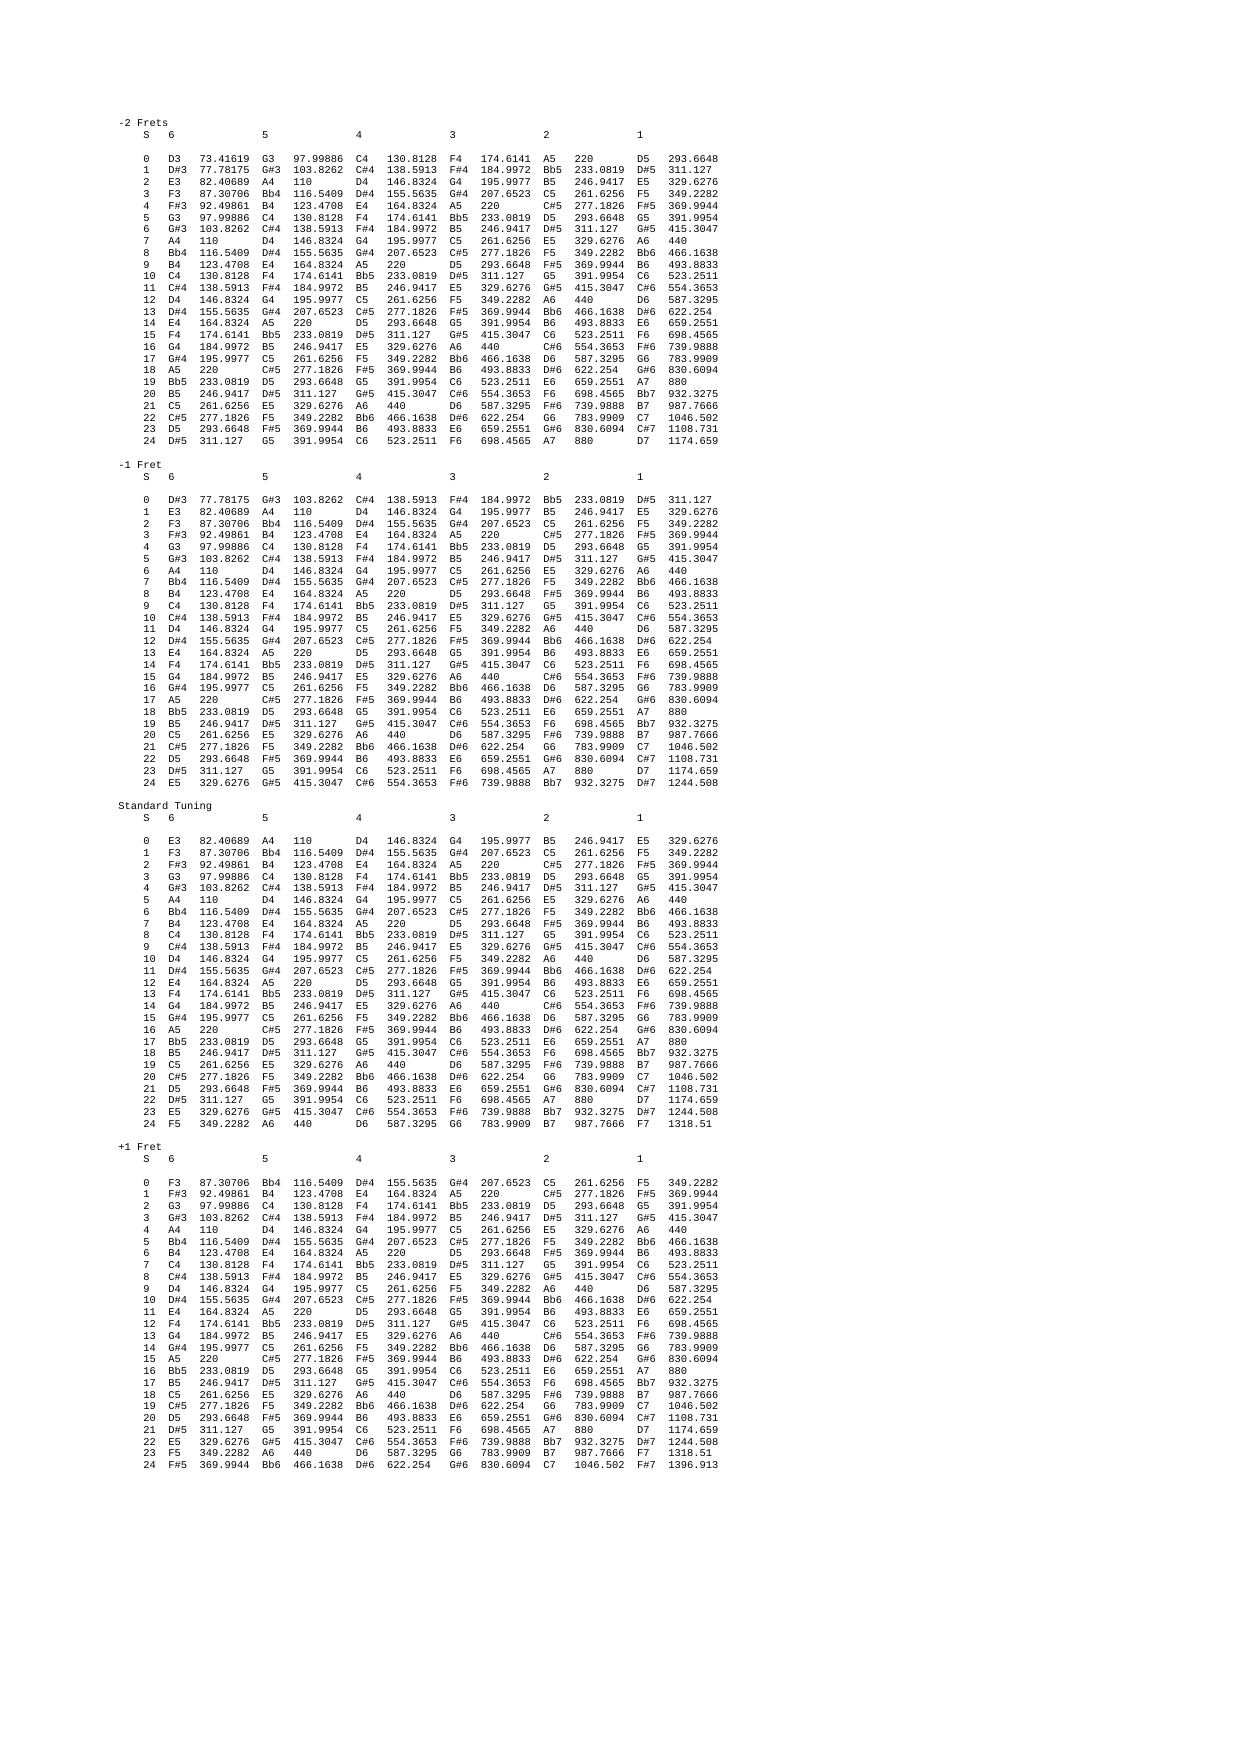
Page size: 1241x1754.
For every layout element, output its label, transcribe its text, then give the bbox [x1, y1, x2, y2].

text 20 D5 293.6648 F#5 369.9944 B6 493.8833 E6 659.2551 G#6 830.6094 C#7 1108.731 [118, 1413, 1122, 1425]
text 9 C#4 138.5913 F#4 184.9972 B5 246.9417 E5 329.6276 G#5 415.3047 C#6 554.3653 [118, 942, 1122, 954]
text 8 Bb4 116.5409 D#4 155.5635 G#4 207.6523 C#5 277.1826 F5 349.2282 Bb6 466.1638 [118, 248, 1122, 259]
text Standard Tuning [118, 801, 1122, 813]
text 23 D5 293.6648 F#5 369.9944 B6 493.8833 E6 659.2551 G#6 830.6094 C#7 1108.731 [118, 424, 1122, 436]
text 17 Bb5 233.0819 D5 293.6648 G5 391.9954 C6 523.2511 E6 659.2551 A7 880 [118, 1036, 1122, 1048]
text 1 D#3 77.78175 G#3 103.8262 C#4 138.5913 F#4 184.9972 Bb5 233.0819 D#5 311.127 [118, 165, 1122, 177]
text 7 C4 130.8128 F4 174.6141 Bb5 233.0819 D#5 311.127 G5 391.9954 C6 523.2511 [118, 1260, 1122, 1272]
text 2 E3 82.40689 A4 110 D4 146.8324 G4 195.9977 B5 246.9417 E5 329.6276 [118, 177, 1122, 189]
text 6 Bb4 116.5409 D#4 155.5635 G#4 207.6523 C#5 277.1826 F5 349.2282 Bb6 466.1638 [118, 907, 1122, 918]
text 22 D5 293.6648 F#5 369.9944 B6 493.8833 E6 659.2551 G#6 830.6094 C#7 1108.731 [118, 754, 1122, 766]
text 14 E4 164.8324 A5 220 D5 293.6648 G5 391.9954 B6 493.8833 E6 659.2551 [118, 318, 1122, 330]
text 5 Bb4 116.5409 D#4 155.5635 G#4 207.6523 C#5 277.1826 F5 349.2282 Bb6 466.1638 [118, 1236, 1122, 1248]
text 0 D#3 77.78175 G#3 103.8262 C#4 138.5913 F#4 184.9972 Bb5 233.0819 D#5 311.127 [118, 495, 1122, 507]
text 4 F#3 92.49861 B4 123.4708 E4 164.8324 A5 220 C#5 277.1826 F#5 369.9944 [118, 201, 1122, 212]
text 11 D4 146.8324 G4 195.9977 C5 261.6256 F5 349.2282 A6 440 D6 587.3295 [118, 624, 1122, 636]
text 6 B4 123.4708 E4 164.8324 A5 220 D5 293.6648 F#5 369.9944 B6 493.8833 [118, 1248, 1122, 1260]
text 10 C#4 138.5913 F#4 184.9972 B5 246.9417 E5 329.6276 G#5 415.3047 C#6 554.3653 [118, 612, 1122, 624]
text 15 G#4 195.9977 C5 261.6256 F5 349.2282 Bb6 466.1638 D6 587.3295 G6 783.9909 [118, 1013, 1122, 1024]
text 8 B4 123.4708 E4 164.8324 A5 220 D5 293.6648 F#5 369.9944 B6 493.8833 [118, 589, 1122, 601]
text 13 G4 184.9972 B5 246.9417 E5 329.6276 A6 440 C#6 554.3653 F#6 739.9888 [118, 1331, 1122, 1342]
text 19 C#5 277.1826 F5 349.2282 Bb6 466.1638 D#6 622.254 G6 783.9909 C7 1046.502 [118, 1401, 1122, 1413]
text 15 A5 220 C#5 277.1826 F#5 369.9944 B6 493.8833 D#6 622.254 G#6 830.6094 [118, 1354, 1122, 1366]
text S 6 5 4 3 2 1 [118, 813, 1122, 824]
text 7 B4 123.4708 E4 164.8324 A5 220 D5 293.6648 F#5 369.9944 B6 493.8833 [118, 918, 1122, 930]
text 2 G3 97.99886 C4 130.8128 F4 174.6141 Bb5 233.0819 D5 293.6648 G5 391.9954 [118, 1201, 1122, 1213]
text 17 B5 246.9417 D#5 311.127 G#5 415.3047 C#6 554.3653 F6 698.4565 Bb7 932.3275 [118, 1378, 1122, 1389]
text 21 C5 261.6256 E5 329.6276 A6 440 D6 587.3295 F#6 739.9888 B7 987.7666 [118, 401, 1122, 412]
text 0 D3 73.41619 G3 97.99886 C4 130.8128 F4 174.6141 A5 220 D5 293.6648 [118, 153, 1122, 165]
text 3 F3 87.30706 Bb4 116.5409 D#4 155.5635 G#4 207.6523 C5 261.6256 F5 349.2282 [118, 189, 1122, 201]
text 9 C4 130.8128 F4 174.6141 Bb5 233.0819 D#5 311.127 G5 391.9954 C6 523.2511 [118, 601, 1122, 612]
text 5 G#3 103.8262 C#4 138.5913 F#4 184.9972 B5 246.9417 D#5 311.127 G#5 415.3047 [118, 554, 1122, 565]
text 12 F4 174.6141 Bb5 233.0819 D#5 311.127 G#5 415.3047 C6 523.2511 F6 698.4565 [118, 1319, 1122, 1331]
text 18 C5 261.6256 E5 329.6276 A6 440 D6 587.3295 F#6 739.9888 B7 987.7666 [118, 1389, 1122, 1401]
text 19 C5 261.6256 E5 329.6276 A6 440 D6 587.3295 F#6 739.9888 B7 987.7666 [118, 1060, 1122, 1072]
text -1 Fret [118, 459, 1122, 471]
text 14 F4 174.6141 Bb5 233.0819 D#5 311.127 G#5 415.3047 C6 523.2511 F6 698.4565 [118, 659, 1122, 671]
text 15 G4 184.9972 B5 246.9417 E5 329.6276 A6 440 C#6 554.3653 F#6 739.9888 [118, 671, 1122, 683]
text 0 F3 87.30706 Bb4 116.5409 D#4 155.5635 G#4 207.6523 C5 261.6256 F5 349.2282 [118, 1177, 1122, 1189]
text 24 E5 329.6276 G#5 415.3047 C#6 554.3653 F#6 739.9888 Bb7 932.3275 D#7 1244.508 [118, 777, 1122, 789]
text 18 B5 246.9417 D#5 311.127 G#5 415.3047 C#6 554.3653 F6 698.4565 Bb7 932.3275 [118, 1048, 1122, 1060]
text 12 D4 146.8324 G4 195.9977 C5 261.6256 F5 349.2282 A6 440 D6 587.3295 [118, 295, 1122, 306]
text 23 F5 349.2282 A6 440 D6 587.3295 G6 783.9909 B7 987.7666 F7 1318.51 [118, 1448, 1122, 1460]
text 2 F#3 92.49861 B4 123.4708 E4 164.8324 A5 220 C#5 277.1826 F#5 369.9944 [118, 860, 1122, 871]
text S 6 5 4 3 2 1 [118, 471, 1122, 483]
text S 6 5 4 3 2 1 [118, 130, 1122, 142]
text 20 C5 261.6256 E5 329.6276 A6 440 D6 587.3295 F#6 739.9888 B7 987.7666 [118, 730, 1122, 742]
text 9 B4 123.4708 E4 164.8324 A5 220 D5 293.6648 F#5 369.9944 B6 493.8833 [118, 259, 1122, 271]
text 11 C#4 138.5913 F#4 184.9972 B5 246.9417 E5 329.6276 G#5 415.3047 C#6 554.3653 [118, 283, 1122, 295]
text 7 Bb4 116.5409 D#4 155.5635 G#4 207.6523 C#5 277.1826 F5 349.2282 Bb6 466.1638 [118, 577, 1122, 589]
text 19 Bb5 233.0819 D5 293.6648 G5 391.9954 C6 523.2511 E6 659.2551 A7 880 [118, 377, 1122, 389]
text 8 C#4 138.5913 F#4 184.9972 B5 246.9417 E5 329.6276 G#5 415.3047 C#6 554.3653 [118, 1272, 1122, 1283]
text -2 Frets [118, 118, 1122, 130]
text 9 D4 146.8324 G4 195.9977 C5 261.6256 F5 349.2282 A6 440 D6 587.3295 [118, 1283, 1122, 1295]
text 22 D#5 311.127 G5 391.9954 C6 523.2511 F6 698.4565 A7 880 D7 1174.659 [118, 1095, 1122, 1107]
text 17 A5 220 C#5 277.1826 F#5 369.9944 B6 493.8833 D#6 622.254 G#6 830.6094 [118, 695, 1122, 707]
text 0 E3 82.40689 A4 110 D4 146.8324 G4 195.9977 B5 246.9417 E5 329.6276 [118, 836, 1122, 848]
text 13 E4 164.8324 A5 220 D5 293.6648 G5 391.9954 B6 493.8833 E6 659.2551 [118, 648, 1122, 659]
text 7 A4 110 D4 146.8324 G4 195.9977 C5 261.6256 E5 329.6276 A6 440 [118, 236, 1122, 248]
text 2 F3 87.30706 Bb4 116.5409 D#4 155.5635 G#4 207.6523 C5 261.6256 F5 349.2282 [118, 518, 1122, 530]
text 21 D5 293.6648 F#5 369.9944 B6 493.8833 E6 659.2551 G#6 830.6094 C#7 1108.731 [118, 1083, 1122, 1095]
text 15 F4 174.6141 Bb5 233.0819 D#5 311.127 G#5 415.3047 C6 523.2511 F6 698.4565 [118, 330, 1122, 342]
text 24 F5 349.2282 A6 440 D6 587.3295 G6 783.9909 B7 987.7666 F7 1318.51 [118, 1119, 1122, 1130]
text 3 G3 97.99886 C4 130.8128 F4 174.6141 Bb5 233.0819 D5 293.6648 G5 391.9954 [118, 871, 1122, 883]
text 17 G#4 195.9977 C5 261.6256 F5 349.2282 Bb6 466.1638 D6 587.3295 G6 783.9909 [118, 353, 1122, 365]
text 11 D#4 155.5635 G#4 207.6523 C#5 277.1826 F#5 369.9944 Bb6 466.1638 D#6 622.254 [118, 966, 1122, 977]
text 16 G4 184.9972 B5 246.9417 E5 329.6276 A6 440 C#6 554.3653 F#6 739.9888 [118, 342, 1122, 353]
text 10 C4 130.8128 F4 174.6141 Bb5 233.0819 D#5 311.127 G5 391.9954 C6 523.2511 [118, 271, 1122, 283]
text 4 G3 97.99886 C4 130.8128 F4 174.6141 Bb5 233.0819 D5 293.6648 G5 391.9954 [118, 542, 1122, 554]
text 5 A4 110 D4 146.8324 G4 195.9977 C5 261.6256 E5 329.6276 A6 440 [118, 895, 1122, 907]
text 24 D#5 311.127 G5 391.9954 C6 523.2511 F6 698.4565 A7 880 D7 1174.659 [118, 436, 1122, 448]
text 16 G#4 195.9977 C5 261.6256 F5 349.2282 Bb6 466.1638 D6 587.3295 G6 783.9909 [118, 683, 1122, 695]
text 8 C4 130.8128 F4 174.6141 Bb5 233.0819 D#5 311.127 G5 391.9954 C6 523.2511 [118, 930, 1122, 942]
text 3 F#3 92.49861 B4 123.4708 E4 164.8324 A5 220 C#5 277.1826 F#5 369.9944 [118, 530, 1122, 542]
text 18 Bb5 233.0819 D5 293.6648 G5 391.9954 C6 523.2511 E6 659.2551 A7 880 [118, 707, 1122, 718]
text 10 D4 146.8324 G4 195.9977 C5 261.6256 F5 349.2282 A6 440 D6 587.3295 [118, 954, 1122, 966]
text 10 D#4 155.5635 G#4 207.6523 C#5 277.1826 F#5 369.9944 Bb6 466.1638 D#6 622.254 [118, 1295, 1122, 1307]
text 21 C#5 277.1826 F5 349.2282 Bb6 466.1638 D#6 622.254 G6 783.9909 C7 1046.502 [118, 742, 1122, 754]
text 4 A4 110 D4 146.8324 G4 195.9977 C5 261.6256 E5 329.6276 A6 440 [118, 1224, 1122, 1236]
text 6 G#3 103.8262 C#4 138.5913 F#4 184.9972 B5 246.9417 D#5 311.127 G#5 415.3047 [118, 224, 1122, 236]
text 3 G#3 103.8262 C#4 138.5913 F#4 184.9972 B5 246.9417 D#5 311.127 G#5 415.3047 [118, 1213, 1122, 1224]
text 22 C#5 277.1826 F5 349.2282 Bb6 466.1638 D#6 622.254 G6 783.9909 C7 1046.502 [118, 412, 1122, 424]
text 13 F4 174.6141 Bb5 233.0819 D#5 311.127 G#5 415.3047 C6 523.2511 F6 698.4565 [118, 989, 1122, 1001]
text 16 A5 220 C#5 277.1826 F#5 369.9944 B6 493.8833 D#6 622.254 G#6 830.6094 [118, 1024, 1122, 1036]
text 5 G3 97.99886 C4 130.8128 F4 174.6141 Bb5 233.0819 D5 293.6648 G5 391.9954 [118, 212, 1122, 224]
text 1 F#3 92.49861 B4 123.4708 E4 164.8324 A5 220 C#5 277.1826 F#5 369.9944 [118, 1189, 1122, 1201]
text 12 E4 164.8324 A5 220 D5 293.6648 G5 391.9954 B6 493.8833 E6 659.2551 [118, 977, 1122, 989]
text 6 A4 110 D4 146.8324 G4 195.9977 C5 261.6256 E5 329.6276 A6 440 [118, 565, 1122, 577]
text 19 B5 246.9417 D#5 311.127 G#5 415.3047 C#6 554.3653 F6 698.4565 Bb7 932.3275 [118, 718, 1122, 730]
text 1 F3 87.30706 Bb4 116.5409 D#4 155.5635 G#4 207.6523 C5 261.6256 F5 349.2282 [118, 848, 1122, 860]
text 23 E5 329.6276 G#5 415.3047 C#6 554.3653 F#6 739.9888 Bb7 932.3275 D#7 1244.508 [118, 1107, 1122, 1119]
text 20 C#5 277.1826 F5 349.2282 Bb6 466.1638 D#6 622.254 G6 783.9909 C7 1046.502 [118, 1072, 1122, 1083]
text 16 Bb5 233.0819 D5 293.6648 G5 391.9954 C6 523.2511 E6 659.2551 A7 880 [118, 1366, 1122, 1378]
text 1 E3 82.40689 A4 110 D4 146.8324 G4 195.9977 B5 246.9417 E5 329.6276 [118, 507, 1122, 518]
text +1 Fret [118, 1142, 1122, 1154]
text 22 E5 329.6276 G#5 415.3047 C#6 554.3653 F#6 739.9888 Bb7 932.3275 D#7 1244.508 [118, 1436, 1122, 1448]
text 14 G4 184.9972 B5 246.9417 E5 329.6276 A6 440 C#6 554.3653 F#6 739.9888 [118, 1001, 1122, 1013]
text 24 F#5 369.9944 Bb6 466.1638 D#6 622.254 G#6 830.6094 C7 1046.502 F#7 1396.913 [118, 1460, 1122, 1472]
text 4 G#3 103.8262 C#4 138.5913 F#4 184.9972 B5 246.9417 D#5 311.127 G#5 415.3047 [118, 883, 1122, 895]
text 23 D#5 311.127 G5 391.9954 C6 523.2511 F6 698.4565 A7 880 D7 1174.659 [118, 766, 1122, 777]
text 20 B5 246.9417 D#5 311.127 G#5 415.3047 C#6 554.3653 F6 698.4565 Bb7 932.3275 [118, 389, 1122, 401]
text 18 A5 220 C#5 277.1826 F#5 369.9944 B6 493.8833 D#6 622.254 G#6 830.6094 [118, 365, 1122, 377]
text 13 D#4 155.5635 G#4 207.6523 C#5 277.1826 F#5 369.9944 Bb6 466.1638 D#6 622.254 [118, 306, 1122, 318]
text 21 D#5 311.127 G5 391.9954 C6 523.2511 F6 698.4565 A7 880 D7 1174.659 [118, 1425, 1122, 1436]
text 14 G#4 195.9977 C5 261.6256 F5 349.2282 Bb6 466.1638 D6 587.3295 G6 783.9909 [118, 1342, 1122, 1354]
text 11 E4 164.8324 A5 220 D5 293.6648 G5 391.9954 B6 493.8833 E6 659.2551 [118, 1307, 1122, 1319]
text S 6 5 4 3 2 1 [118, 1154, 1122, 1166]
text 12 D#4 155.5635 G#4 207.6523 C#5 277.1826 F#5 369.9944 Bb6 466.1638 D#6 622.254 [118, 636, 1122, 648]
